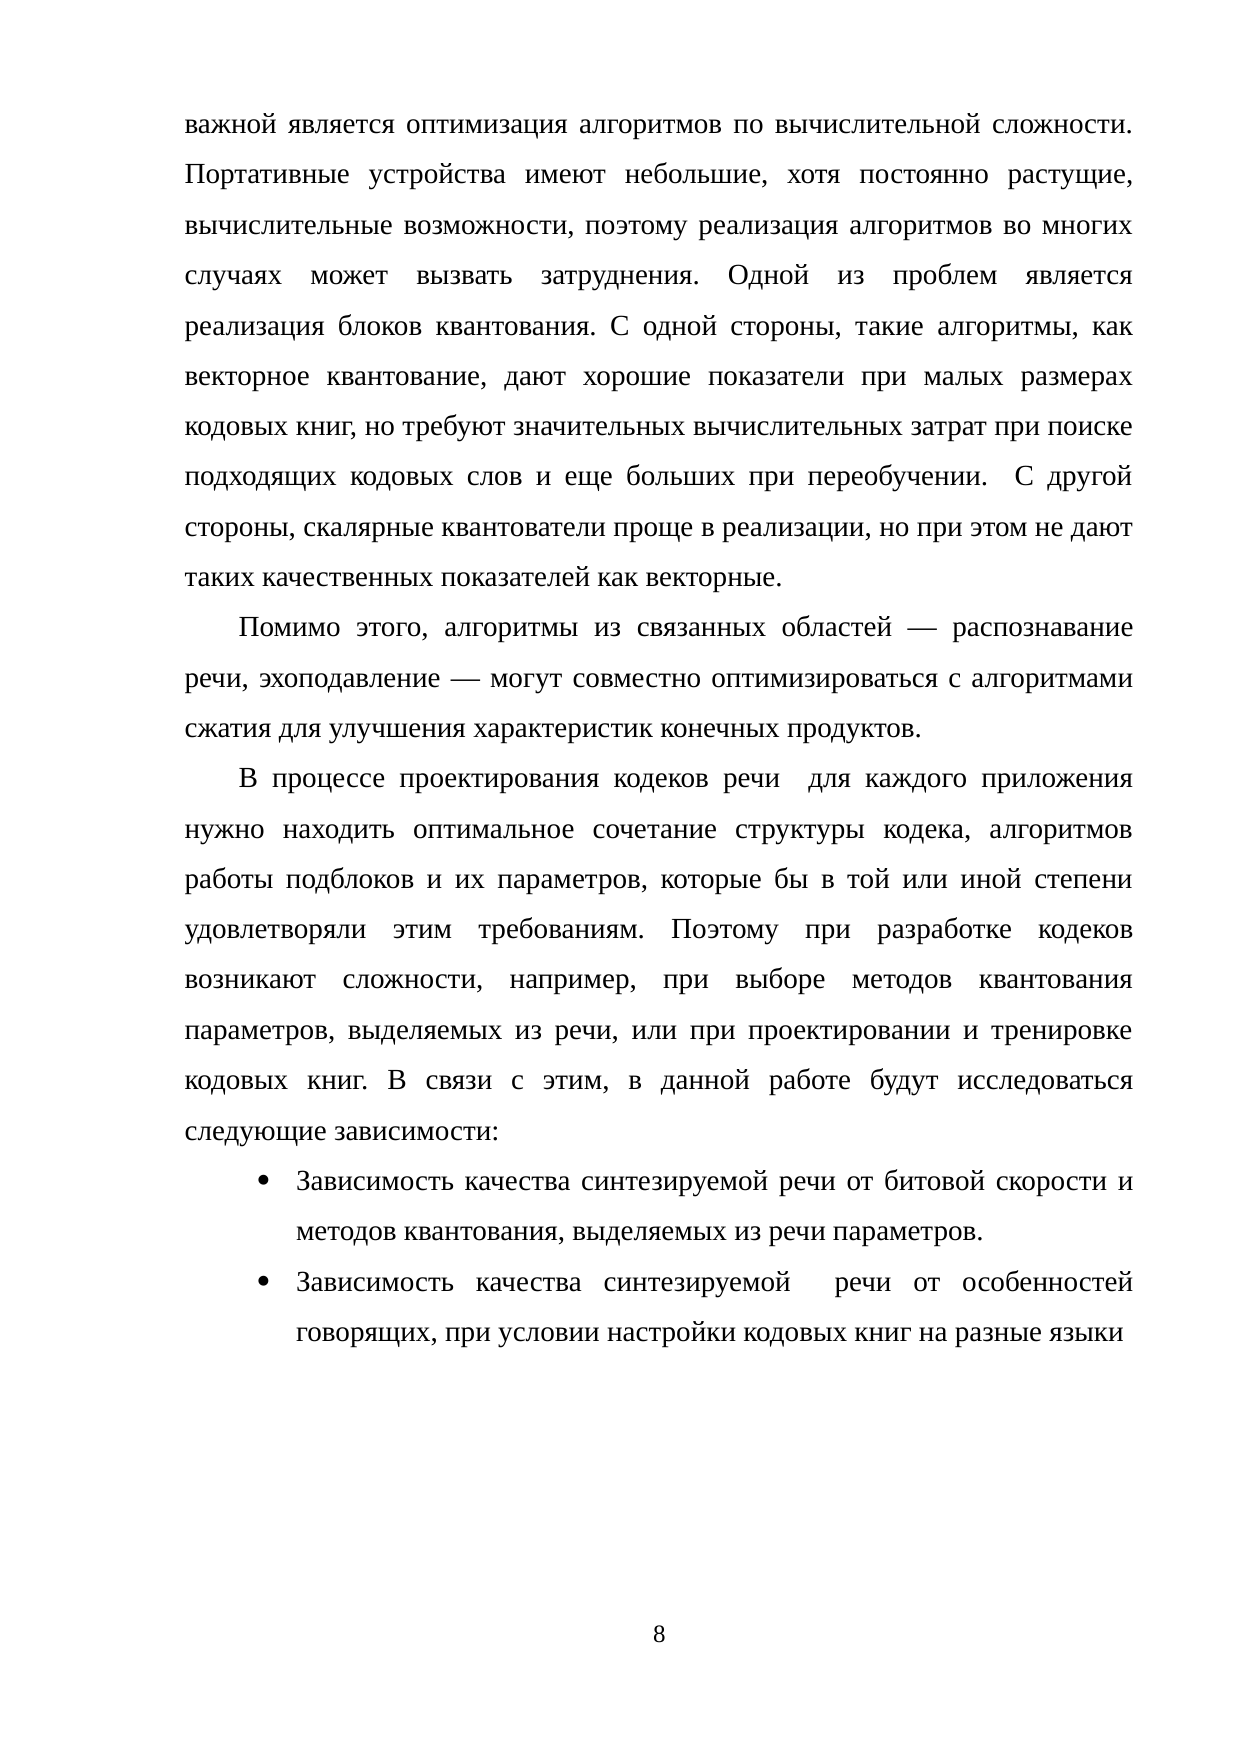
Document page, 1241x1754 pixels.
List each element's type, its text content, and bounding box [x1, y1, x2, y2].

list Зависимость качества синтезируемой речи от особенностей говорящих, при условии настройки кодовых книг на разные языки [258, 1264, 1134, 1348]
text важной является оптимизация алгоритмов по вычислительной сложности. Портативные устройства имеют небольшие, хотя постоянно растущие, вычислительные возможности, поэтому реализация алгоритмов во многих случаях может вызвать затруднения. Одной из проблем является реализация блоков квантования. С одной стороны, такие алгоритмы, как векторное квантование, дают хорошие показатели при малых размерах кодовых книг, но требуют значительных вычислительных затрат при поиске подходящих кодовых слов и еще больших при переобучении. С другой стороны, скалярные квантователи проще в реализации, но при этом не дают таких качественных показателей как векторные. [184, 106, 1134, 593]
text В процессе проектирования кодеков речи для каждого приложения нужно находить оптимальное сочетание структуры кодека, алгоритмов работы подблоков и их параметров, которые бы в той или иной степени удовлетворяли этим требованиям. Поэтому при разработке кодеков возникают сложности, например, при выборе методов квантования параметров, выделяемых из речи, или при проектировании и тренировке кодовых книг. В связи с этим, в данной работе будут исследоваться следующие зависимости: [184, 760, 1134, 1146]
text Помимо этого, алгоритмы из связанных областей — распознавание речи, эхоподавление — могут совместно оптимизироваться с алгоритмами сжатия для улучшения характеристик конечных продуктов. [184, 609, 1134, 744]
list Зависимость качества синтезируемой речи от битовой скорости и методов квантования, выделяемых из речи параметров. [258, 1163, 1134, 1247]
